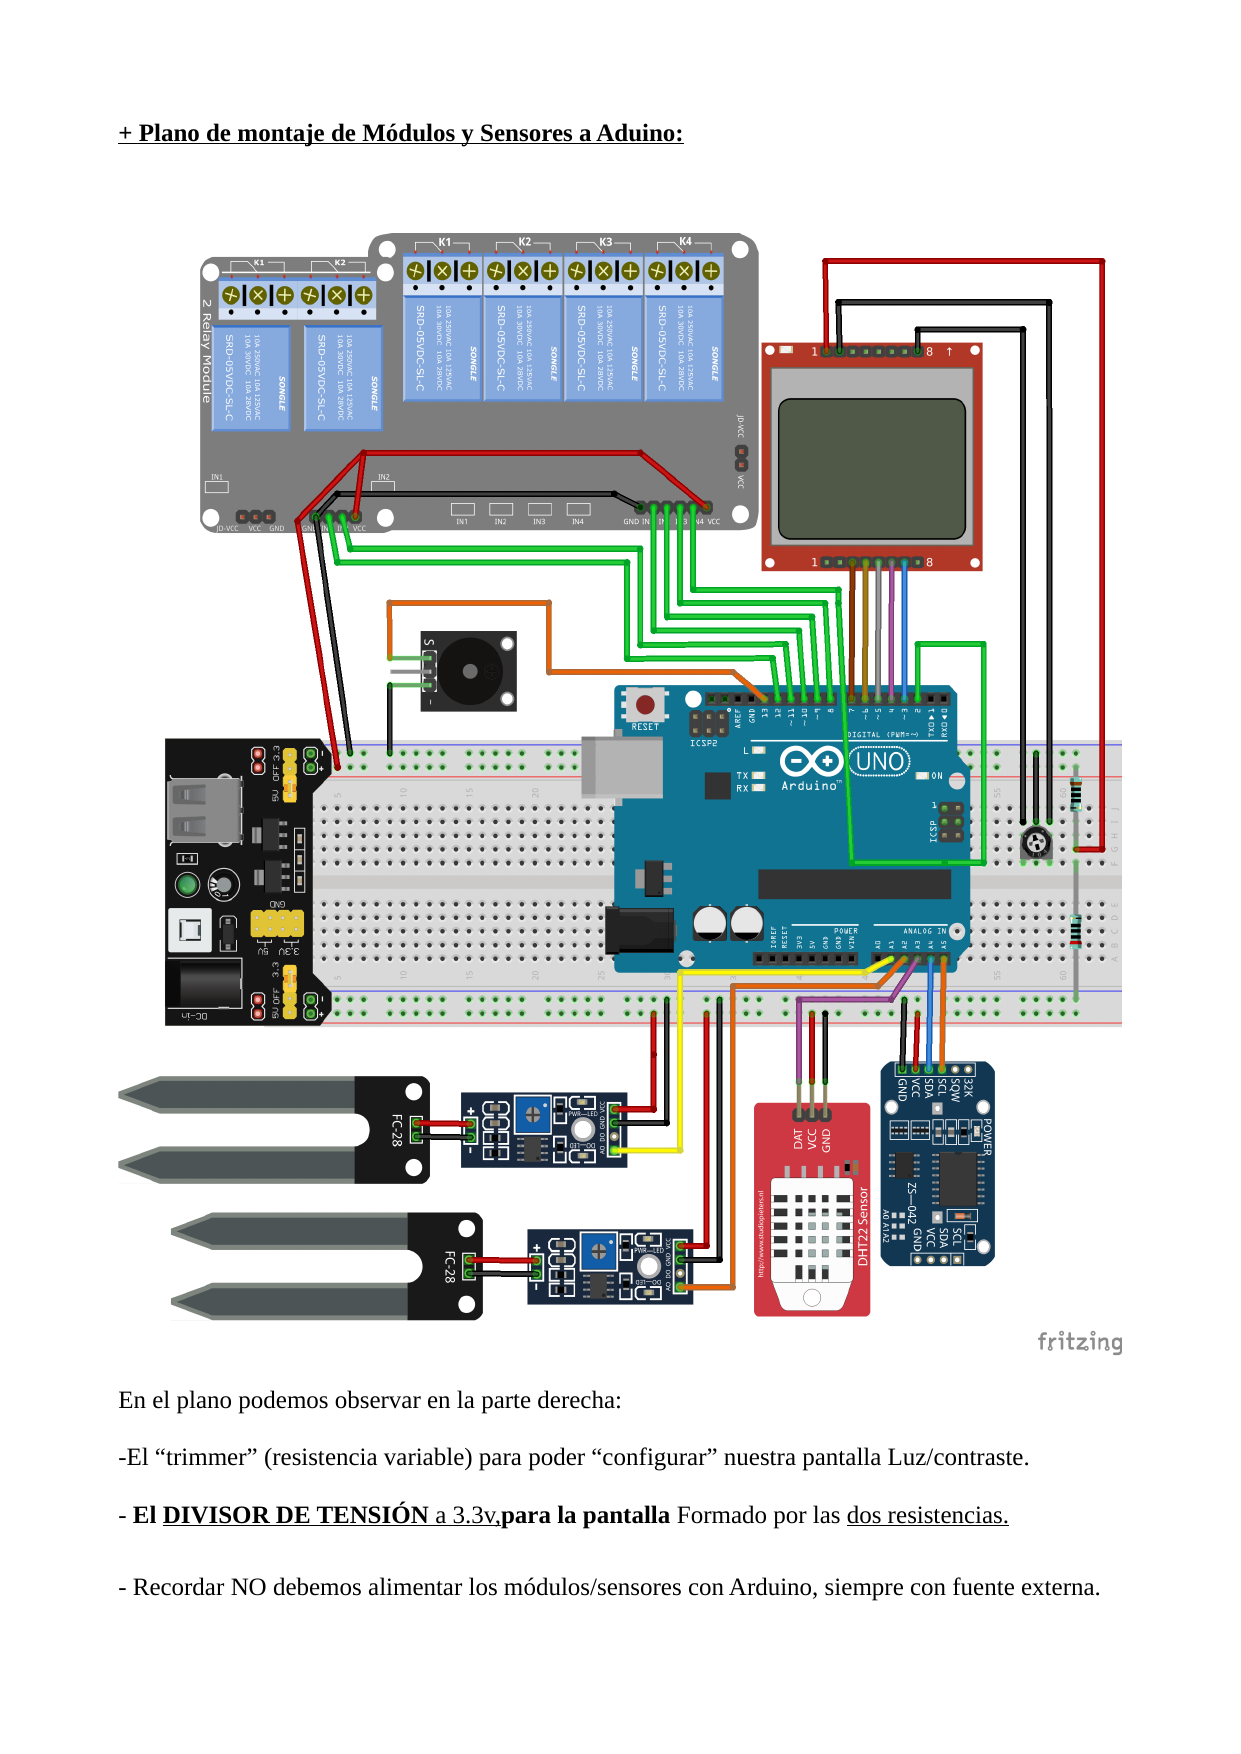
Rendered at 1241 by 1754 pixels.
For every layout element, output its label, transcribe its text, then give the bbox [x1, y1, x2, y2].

text En el plano podemos observar en la parte derecha: [118, 1385, 1122, 1413]
text -El “trimmer” (resistencia variable) para poder “configurar” nuestra pantalla Luz/contraste. [118, 1442, 1122, 1471]
text + Plano de montaje de Módulos y Sensores a Aduino: [118, 118, 1122, 147]
text - El DIVISOR DE TENSIÓN a 3.3v,para la pantalla Formado por las dos resistencias. [118, 1500, 1122, 1528]
text - Recordar NO debemos alimentar los módulos/sensores con Arduino, siempre con fuente externa. [118, 1572, 1122, 1600]
picture [118, 233, 1122, 1356]
